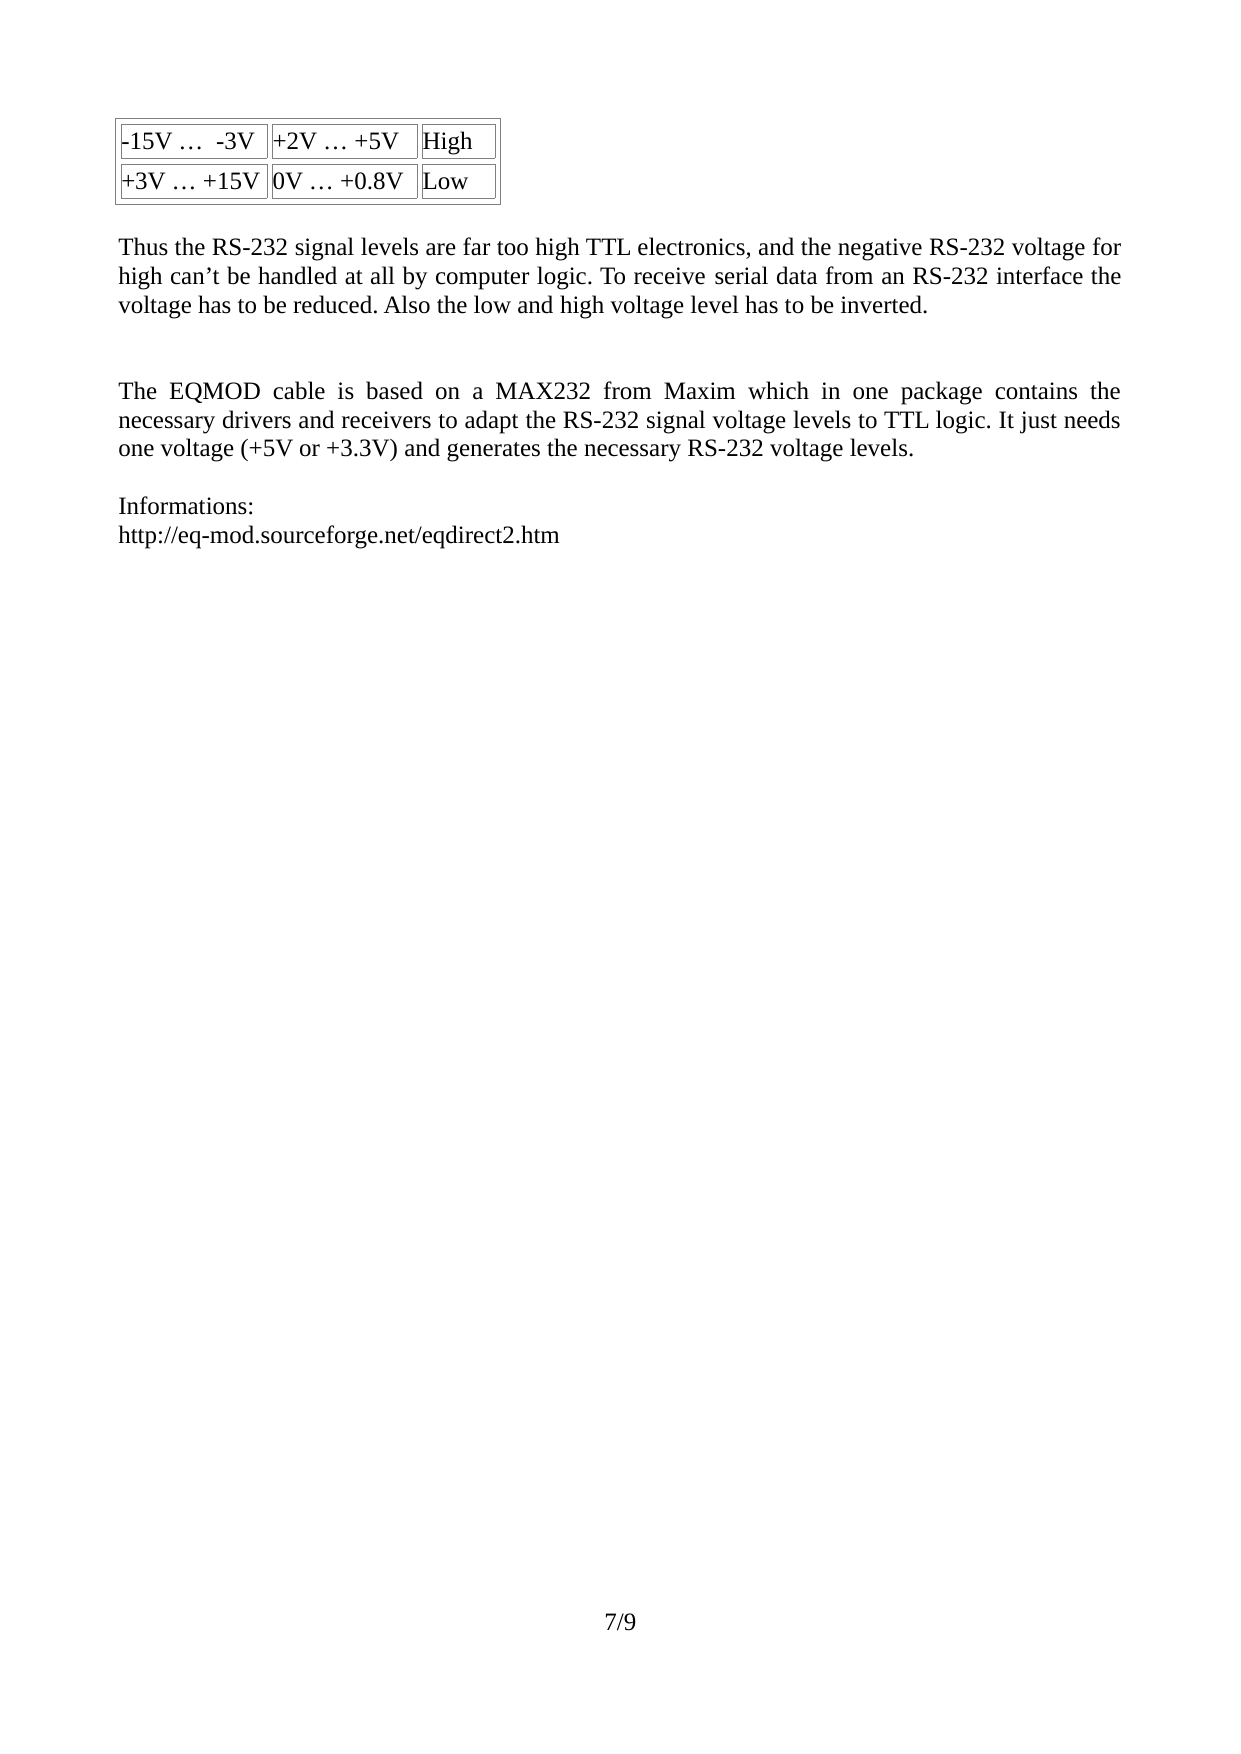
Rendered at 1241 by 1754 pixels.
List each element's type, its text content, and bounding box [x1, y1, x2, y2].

table_cell +3V … +15V [118, 158, 269, 198]
table_cell -15V … -3V [118, 119, 269, 158]
table_cell 0V … +0.8V [270, 158, 419, 198]
table_cell Low [420, 158, 498, 198]
text The EQMOD cable is based on a MAX232 from Maxim which in one package contains the necessary drivers and receivers to adapt the RS-232 signal voltage levels to TTL logic. It just needs one voltage (+5V or +3.3V) and generates the necessary RS-232 voltage levels. [118, 376, 1122, 462]
text Thus the RS-232 signal levels are far too high TTL electronics, and the negative RS-232 voltage for high can’t be handled at all by computer logic. To receive serial data from an RS-232 interface the voltage has to be reduced. Also the low and high voltage level has to be inverted. [118, 232, 1122, 318]
table_cell High [420, 119, 498, 158]
table_cell +2V … +5V [270, 119, 419, 158]
text http://eq-mod.sourceforge.net/eqdirect2.htm [118, 520, 1122, 548]
text Informations: [118, 491, 1122, 520]
